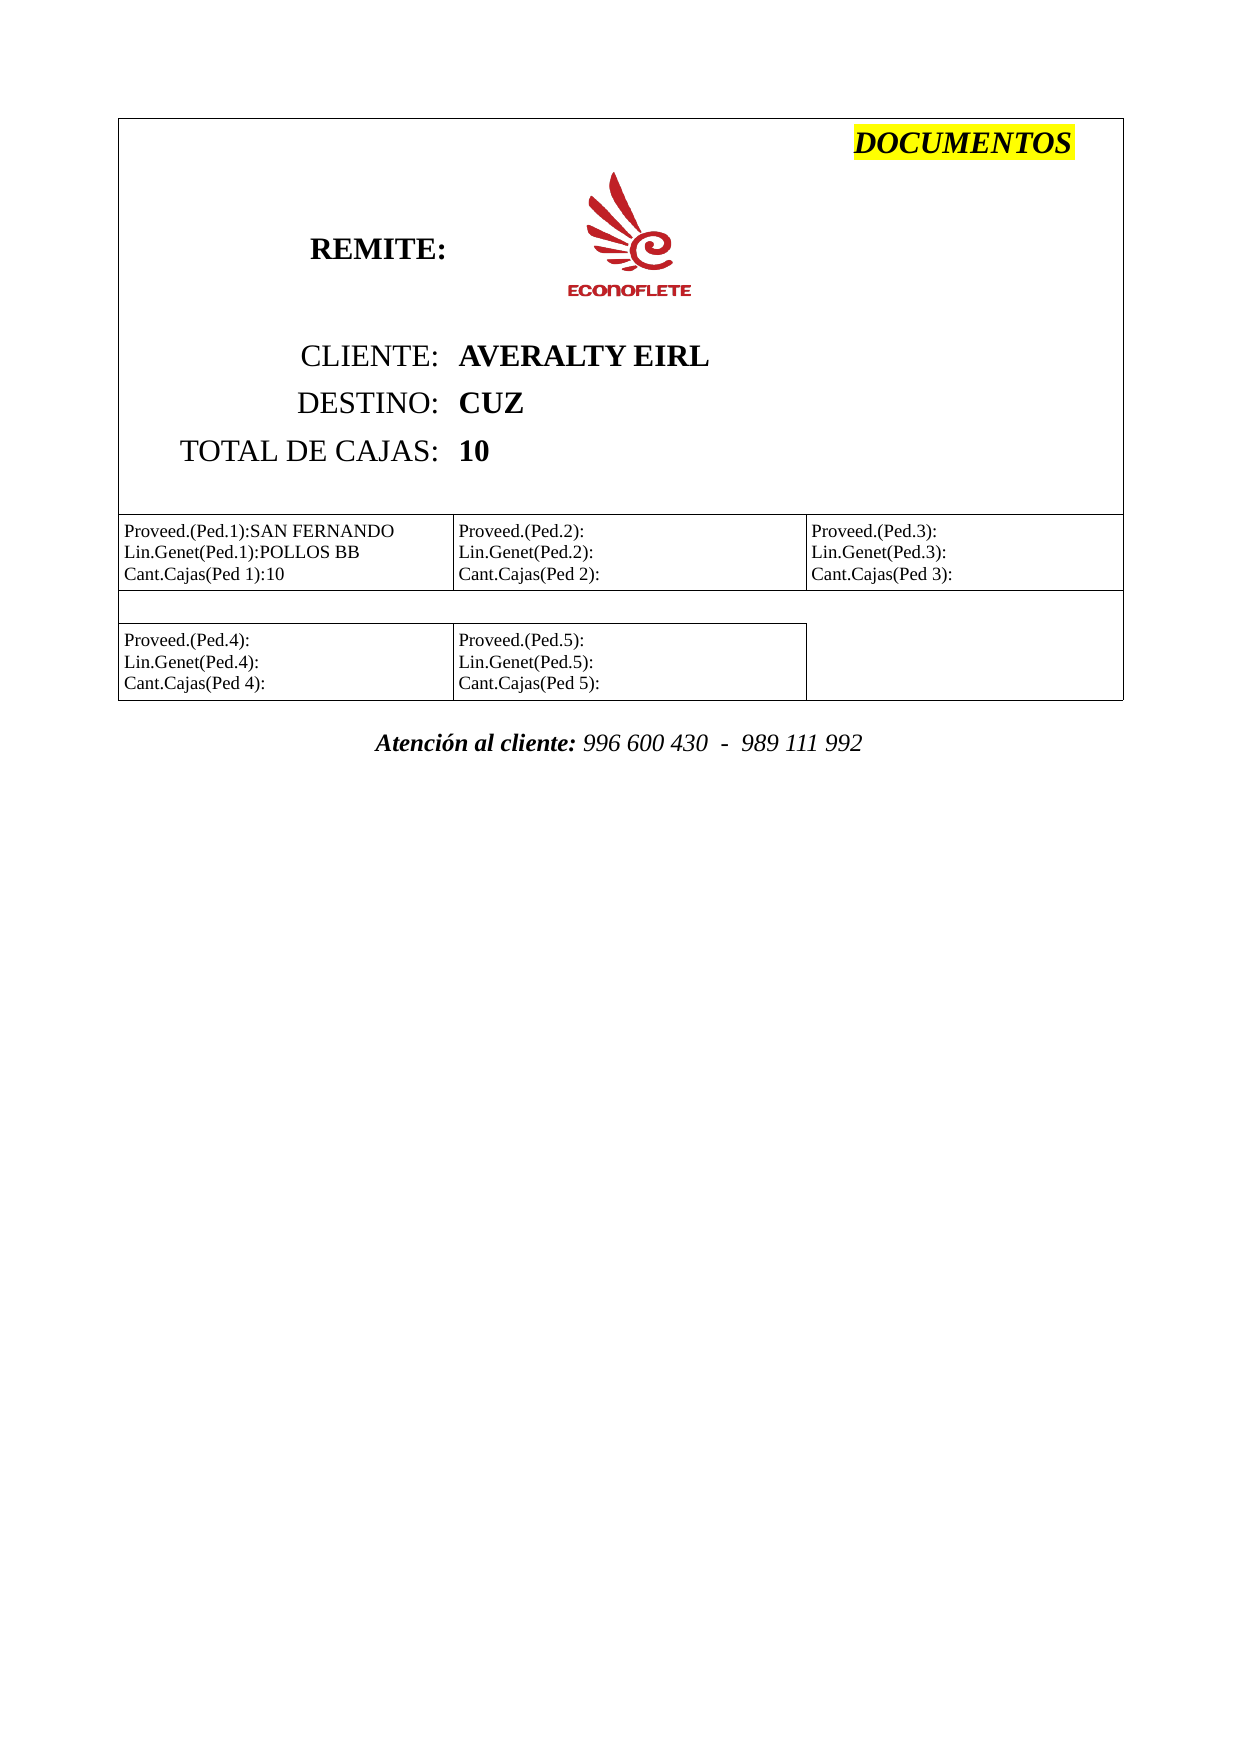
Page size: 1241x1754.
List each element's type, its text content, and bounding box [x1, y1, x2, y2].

table_cell [806, 474, 1123, 514]
table_cell AVERALTY EIRL [453, 332, 1123, 379]
text Atención al cliente: 996 600 430 - 989 111 992 [118, 728, 1122, 757]
table_cell [453, 166, 806, 332]
table_cell [453, 474, 806, 514]
table_cell Proveed.(Ped.4): Lin.Genet(Ped.4): Cant.Cajas(Ped 4): [119, 624, 453, 699]
table_cell Proveed.(Ped.1):SAN FERNANDO Lin.Genet(Ped.1):POLLOS BB Cant.Cajas(Ped 1):10 [119, 515, 453, 590]
table_cell [807, 623, 1123, 699]
table_cell TOTAL DE CAJAS: [119, 426, 453, 474]
table_cell [453, 591, 806, 623]
table_header [119, 119, 453, 166]
table_cell [119, 474, 453, 514]
table_cell [806, 591, 1123, 623]
table_cell Proveed.(Ped.2): Lin.Genet(Ped.2): Cant.Cajas(Ped 2): [454, 515, 806, 590]
table_cell CLIENTE: [119, 332, 453, 379]
table_header DOCUMENTOS [806, 119, 1123, 166]
table_cell 10 [453, 426, 1123, 474]
table_cell REMITE: [119, 166, 453, 332]
table_cell [806, 166, 1123, 332]
table_cell Proveed.(Ped.3): Lin.Genet(Ped.3): Cant.Cajas(Ped 3): [807, 515, 1123, 590]
table_header [453, 119, 806, 166]
table_cell Proveed.(Ped.5): Lin.Genet(Ped.5): Cant.Cajas(Ped 5): [454, 624, 806, 699]
table_cell DESTINO: [119, 379, 453, 426]
table_cell CUZ [453, 379, 806, 426]
table_cell [806, 379, 1123, 426]
picture [552, 171, 707, 297]
table_cell [119, 591, 453, 623]
